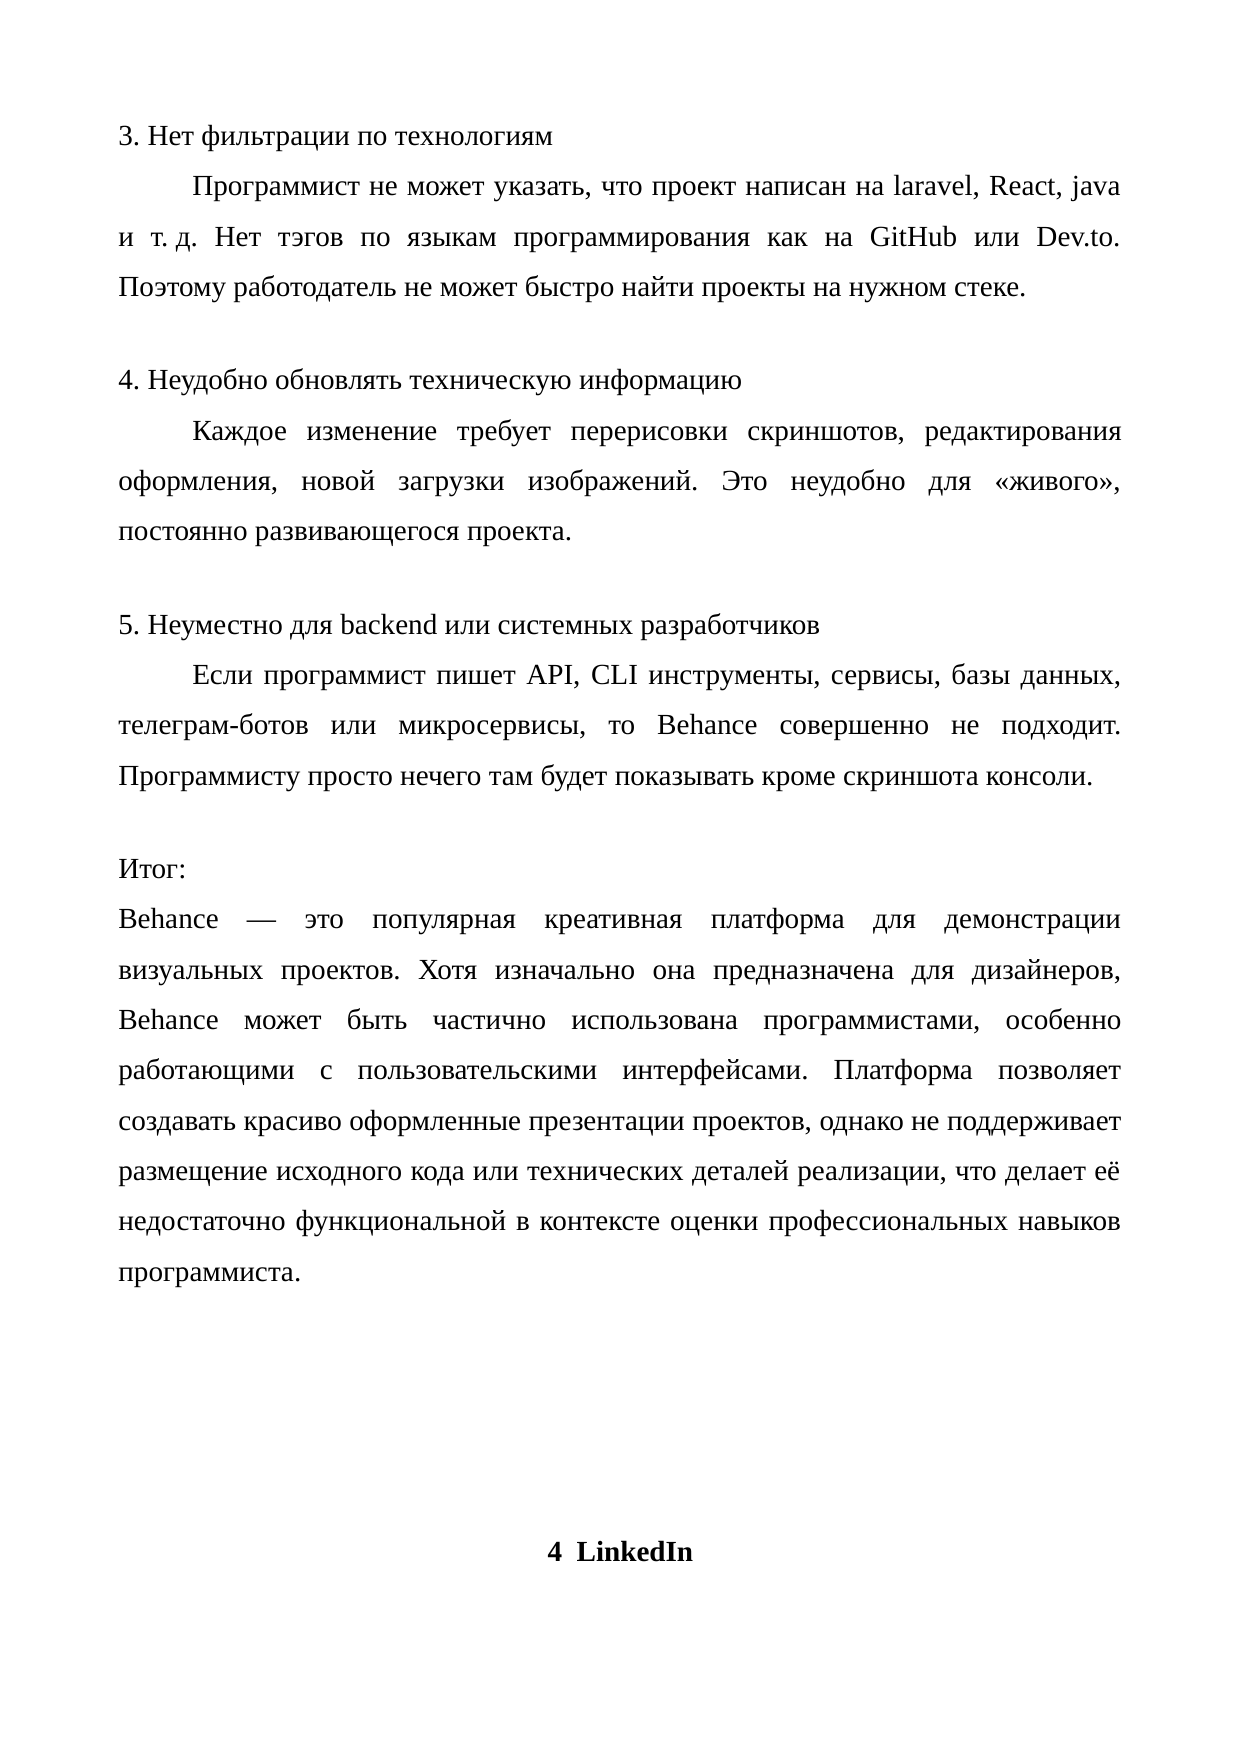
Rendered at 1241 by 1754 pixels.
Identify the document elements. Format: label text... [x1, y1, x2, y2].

text 3. Нет фильтрации по технологиям [118, 118, 1122, 152]
text Behance — это популярная креативная платформа для демонстрации визуальных проектов. Хотя изначально она предназначена для дизайнеров, Behance может быть частично использована программистами, особенно работающими с пользовательскими интерфейсами. Платформа позволяет создавать красиво оформленные презентации проектов, однако не поддерживает размещение исходного кода или технических деталей реализации, что делает её недостаточно функциональной в контексте оценки профессиональных навыков программиста. [118, 902, 1122, 1287]
text Если программист пишет API, CLI инструменты, сервисы, базы данных, телеграм-ботов или микросервисы, то Behance совершенно не подходит. Программисту просто нечего там будет показывать кроме скриншота консоли. [118, 657, 1122, 791]
text 4. Неудобно обновлять техническую информацию [118, 362, 1122, 396]
text Итог: [118, 851, 1122, 885]
subtitle 4 LinkedIn [118, 1534, 1122, 1568]
text Программист не может указать, что проект написан на laravel, React, java и т. д. Нет тэгов по языкам программирования как на GitHub или Dev.to. Поэтому работодатель не может быстро найти проекты на нужном стеке. [118, 168, 1122, 303]
text 5. Неуместно для backend или системных разработчиков [118, 607, 1122, 640]
text Каждое изменение требует перерисовки скриншотов, редактирования оформления, новой загрузки изображений. Это неудобно для «живого», постоянно развивающегося проекта. [118, 413, 1122, 547]
